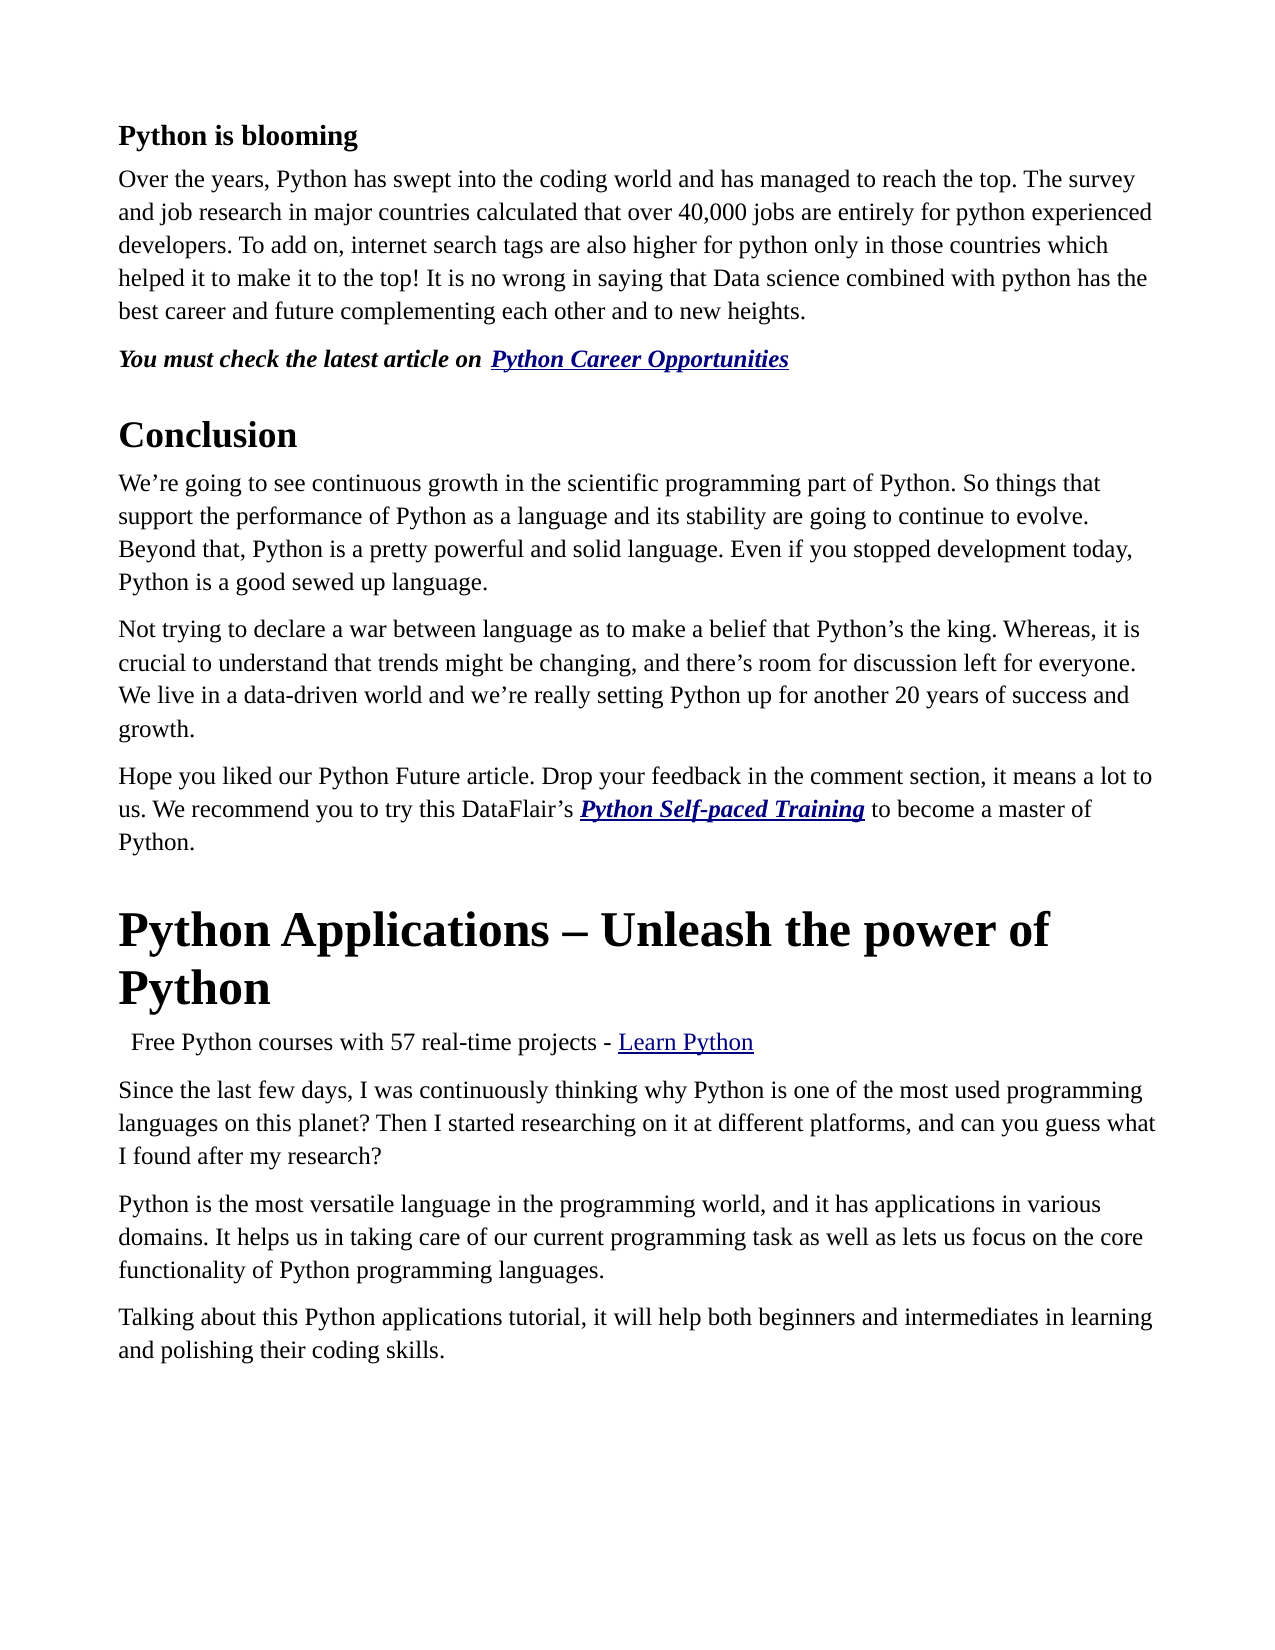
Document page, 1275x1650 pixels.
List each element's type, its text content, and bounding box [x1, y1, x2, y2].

text Not trying to declare a war between language as to make a belief that Python’s the king. Whereas, it is crucial to understand that trends might be changing, and there’s room for discussion left for everyone. We live in a data-driven world and we’re really setting Python up for another 20 years of success and growth. [118, 614, 1157, 742]
text Over the years, Python has swept into the coding world and has managed to reach the top. The survey and job research in major countries calculated that over 40,000 jobs are entirely for python experienced developers. To add on, internet search tags are also higher for python only in those countries which helped it to make it to the top! It is no wrong in saying that Data science combined with python has the best career and future complementing each other and to new heights. [118, 164, 1157, 325]
text We’re going to see continuous growth in the scientific programming part of Python. So things that support the performance of Python as a language and its stability are going to continue to evolve. Beyond that, Python is a pretty powerful and solid language. Even if you stopped development today, Python is a good sewed up language. [118, 468, 1157, 596]
text Talking about this Python applications tutorial, it will help both beginners and intermediates in learning and polishing their coding skills. [118, 1302, 1157, 1364]
text Free Python courses with 57 real-time projects - Learn Python [131, 1027, 1144, 1056]
text Since the last few days, I was continuously thinking why Python is one of the most used programming languages on this planet? Then I started researching on it at different platforms, and can you guess what I found after my research? [118, 1075, 1157, 1170]
text Hope you liked our Python Future article. Drop your feedback in the comment section, it means a lot to us. We recommend you to try this DataFlair’s Python Self-paced Training to become a master of Python. [118, 761, 1157, 856]
subtitle Conclusion [118, 412, 1157, 455]
text You must check the latest article on Python Career Opportunities [118, 344, 1157, 373]
subtitle Python is blooming [118, 118, 1157, 152]
subtitle Python Applications – Unleash the power of Python [118, 900, 1157, 1015]
text Python is the most versatile language in the programming world, and it has applications in various domains. It helps us in taking care of our current programming task as well as lets us focus on the core functionality of Python programming languages. [118, 1189, 1157, 1283]
